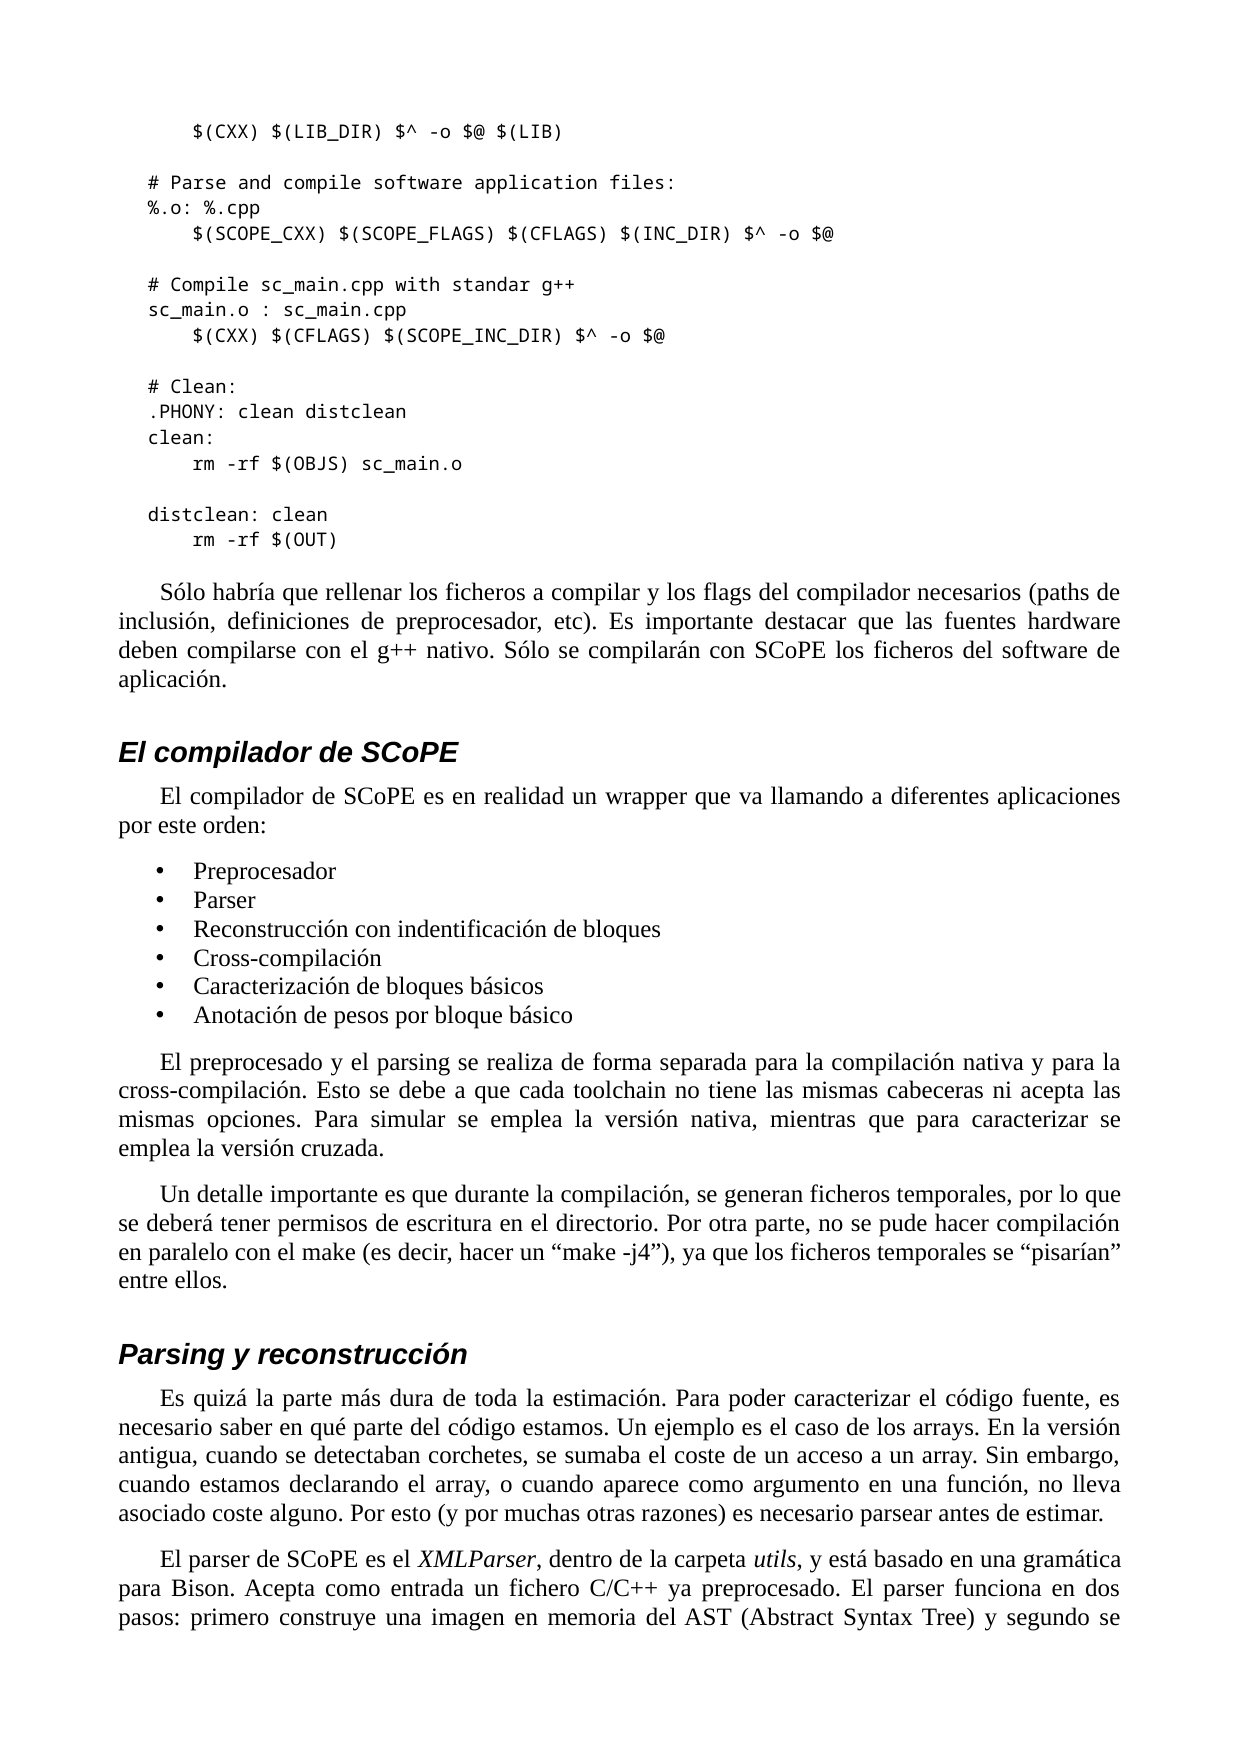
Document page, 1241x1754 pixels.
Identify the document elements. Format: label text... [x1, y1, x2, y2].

text clean: [118, 424, 1122, 450]
text $(CXX) $(LIB_DIR) $^ -o $@ $(LIB) [118, 118, 1122, 144]
text Un detalle importante es que durante la compilación, se generan ficheros temporales, por lo que se deberá tener permisos de escritura en el directorio. Por otra parte, no se pude hacer compilación en paralelo con el make (es decir, hacer un “make -j4”), ya que los ficheros temporales se “pisarían” entre ellos. [118, 1179, 1122, 1294]
text # Parse and compile software application files: [118, 169, 1122, 195]
subtitle Parsing y reconstrucción [118, 1337, 1122, 1371]
text %.o: %.cpp [118, 195, 1122, 220]
list Preprocesador [156, 856, 1122, 885]
list Cross-compilación [156, 943, 1122, 971]
text # Compile sc_main.cpp with standar g++ [118, 271, 1122, 297]
list Caracterización de bloques básicos [156, 971, 1122, 1000]
text Sólo habría que rellenar los ficheros a compilar y los flags del compilador necesarios (paths de inclusión, definiciones de preprocesador, etc). Es importante destacar que las fuentes hardware deben compilarse con el g++ nativo. Sólo se compilarán con SCoPE los ficheros del software de aplicación. [118, 577, 1122, 692]
text sc_main.o : sc_main.cpp [118, 297, 1122, 322]
list Reconstrucción con indentificación de bloques [156, 914, 1122, 943]
text El parser de SCoPE es el XMLParser, dentro de la carpeta utils, y está basado en una gramática para Bison. Acepta como entrada un fichero C/C++ ya preprocesado. El parser funciona en dos pasos: primero construye una imagen en memoria del AST (Abstract Syntax Tree) y segundo se [118, 1544, 1122, 1631]
text $(CXX) $(CFLAGS) $(SCOPE_INC_DIR) $^ -o $@ [118, 322, 1122, 348]
list Anotación de pesos por bloque básico [156, 1000, 1122, 1029]
list Parser [156, 885, 1122, 914]
subtitle El compilador de SCoPE [118, 735, 1122, 769]
text $(SCOPE_CXX) $(SCOPE_FLAGS) $(CFLAGS) $(INC_DIR) $^ -o $@ [118, 220, 1122, 246]
text distclean: clean [118, 501, 1122, 526]
text Es quizá la parte más dura de toda la estimación. Para poder caracterizar el código fuente, es necesario saber en qué parte del código estamos. Un ejemplo es el caso de los arrays. En la versión antigua, cuando se detectaban corchetes, se sumaba el coste de un acceso a un array. Sin embargo, cuando estamos declarando el array, o cuando aparece como argumento en una función, no lleva asociado coste alguno. Por esto (y por muchas otras razones) es necesario parsear antes de estimar. [118, 1383, 1122, 1527]
text # Clean: [118, 373, 1122, 399]
text El compilador de SCoPE es en realidad un wrapper que va llamando a diferentes aplicaciones por este orden: [118, 781, 1122, 839]
text rm -rf $(OBJS) sc_main.o [118, 450, 1122, 475]
text rm -rf $(OUT) [118, 526, 1122, 552]
text .PHONY: clean distclean [118, 399, 1122, 424]
text El preprocesado y el parsing se realiza de forma separada para la compilación nativa y para la cross-compilación. Esto se debe a que cada toolchain no tiene las mismas cabeceras ni acepta las mismas opciones. Para simular se emplea la versión nativa, mientras que para caracterizar se emplea la versión cruzada. [118, 1047, 1122, 1162]
